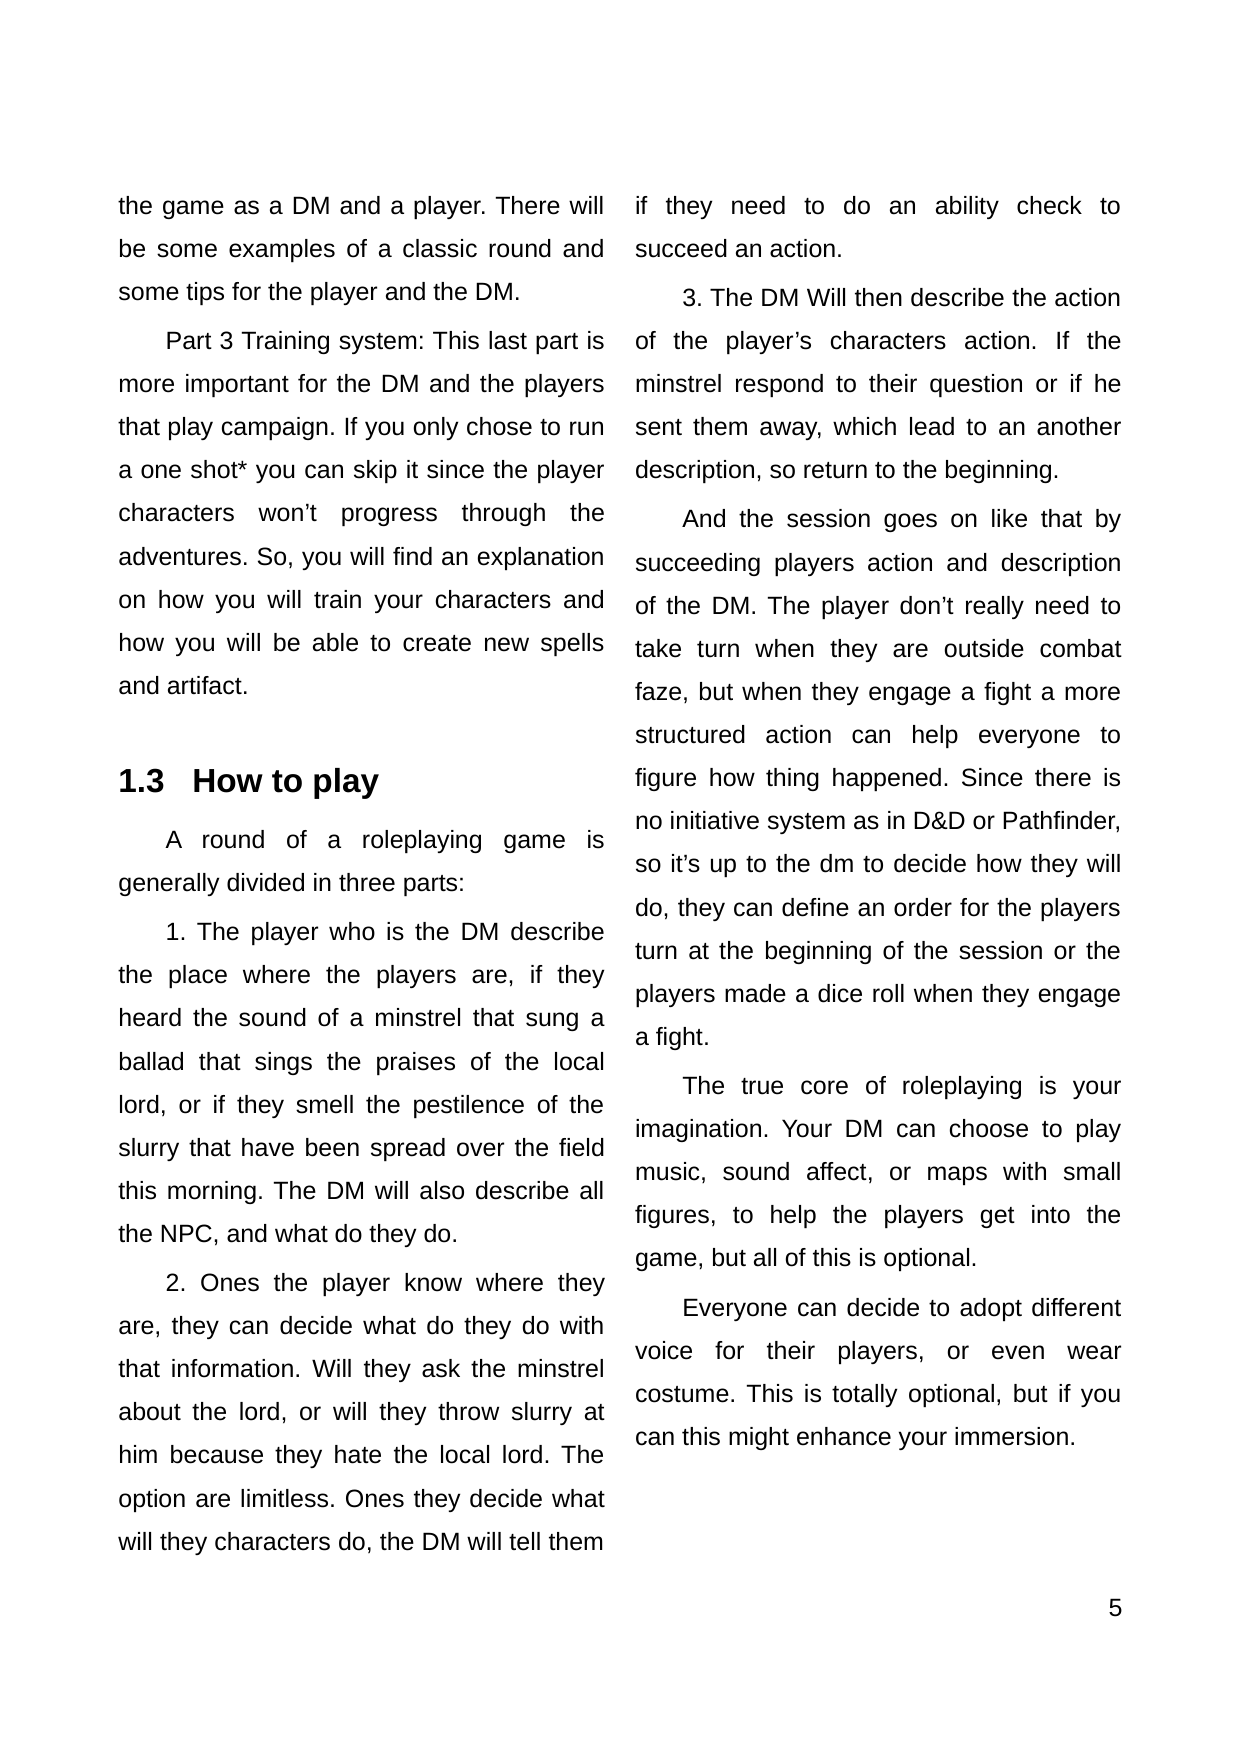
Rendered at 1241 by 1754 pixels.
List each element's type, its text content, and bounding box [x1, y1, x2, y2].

text And the session goes on like that by succeeding players action and description of the DM. The player don’t really need to take turn when they are outside combat faze, but when they engage a fight a more structured action can help everyone to figure how thing happened. Since there is no initiative system as in D&D or Pathfinder, so it’s up to the dm to decide how they will do, they can define an order for the players turn at the beginning of the session or the players made a dice roll when they engage a fight. [635, 504, 1122, 1051]
text Everyone can decide to adopt different voice for their players, or even wear costume. This is totally optional, but if you can this might enhance your immersion. [635, 1292, 1122, 1451]
text The true core of roleplaying is your imagination. Your DM can choose to play music, sound affect, or maps with small figures, to help the players get into the game, but all of this is optional. [635, 1071, 1122, 1272]
subtitle How to play [118, 761, 605, 800]
text 3. The DM Will then describe the action of the player’s characters action. If the minstrel respond to their question or if he sent them away, which lead to an another description, so return to the beginning. [635, 283, 1122, 484]
text 2. Ones the player know where they are, they can decide what do they do with that information. Will they ask the minstrel about the lord, or will they throw slurry at him because they hate the local lord. The option are limitless. Ones they decide what will they characters do, the DM will tell them [118, 1268, 605, 1556]
text Part 3 Training system: This last part is more important for the DM and the players that play campaign. If you only chose to run a one shot* you can skip it since the player characters won’t progress through the adventures. So, you will find an explanation on how you will train your characters and how you will be able to create new spells and artifact. [118, 326, 605, 700]
text if they need to do an ability check to succeed an action. [635, 191, 1122, 262]
text A round of a roleplaying game is generally divided in three parts: [118, 825, 605, 897]
text the game as a DM and a player. There will be some examples of a classic round and some tips for the player and the DM. [118, 191, 605, 306]
text 1. The player who is the DM describe the place where the players are, if they heard the sound of a minstrel that sung a ballad that sings the praises of the local lord, or if they smell the pestilence of the slurry that have been spread over the field this morning. The DM will also describe all the NPC, and what do they do. [118, 917, 605, 1248]
